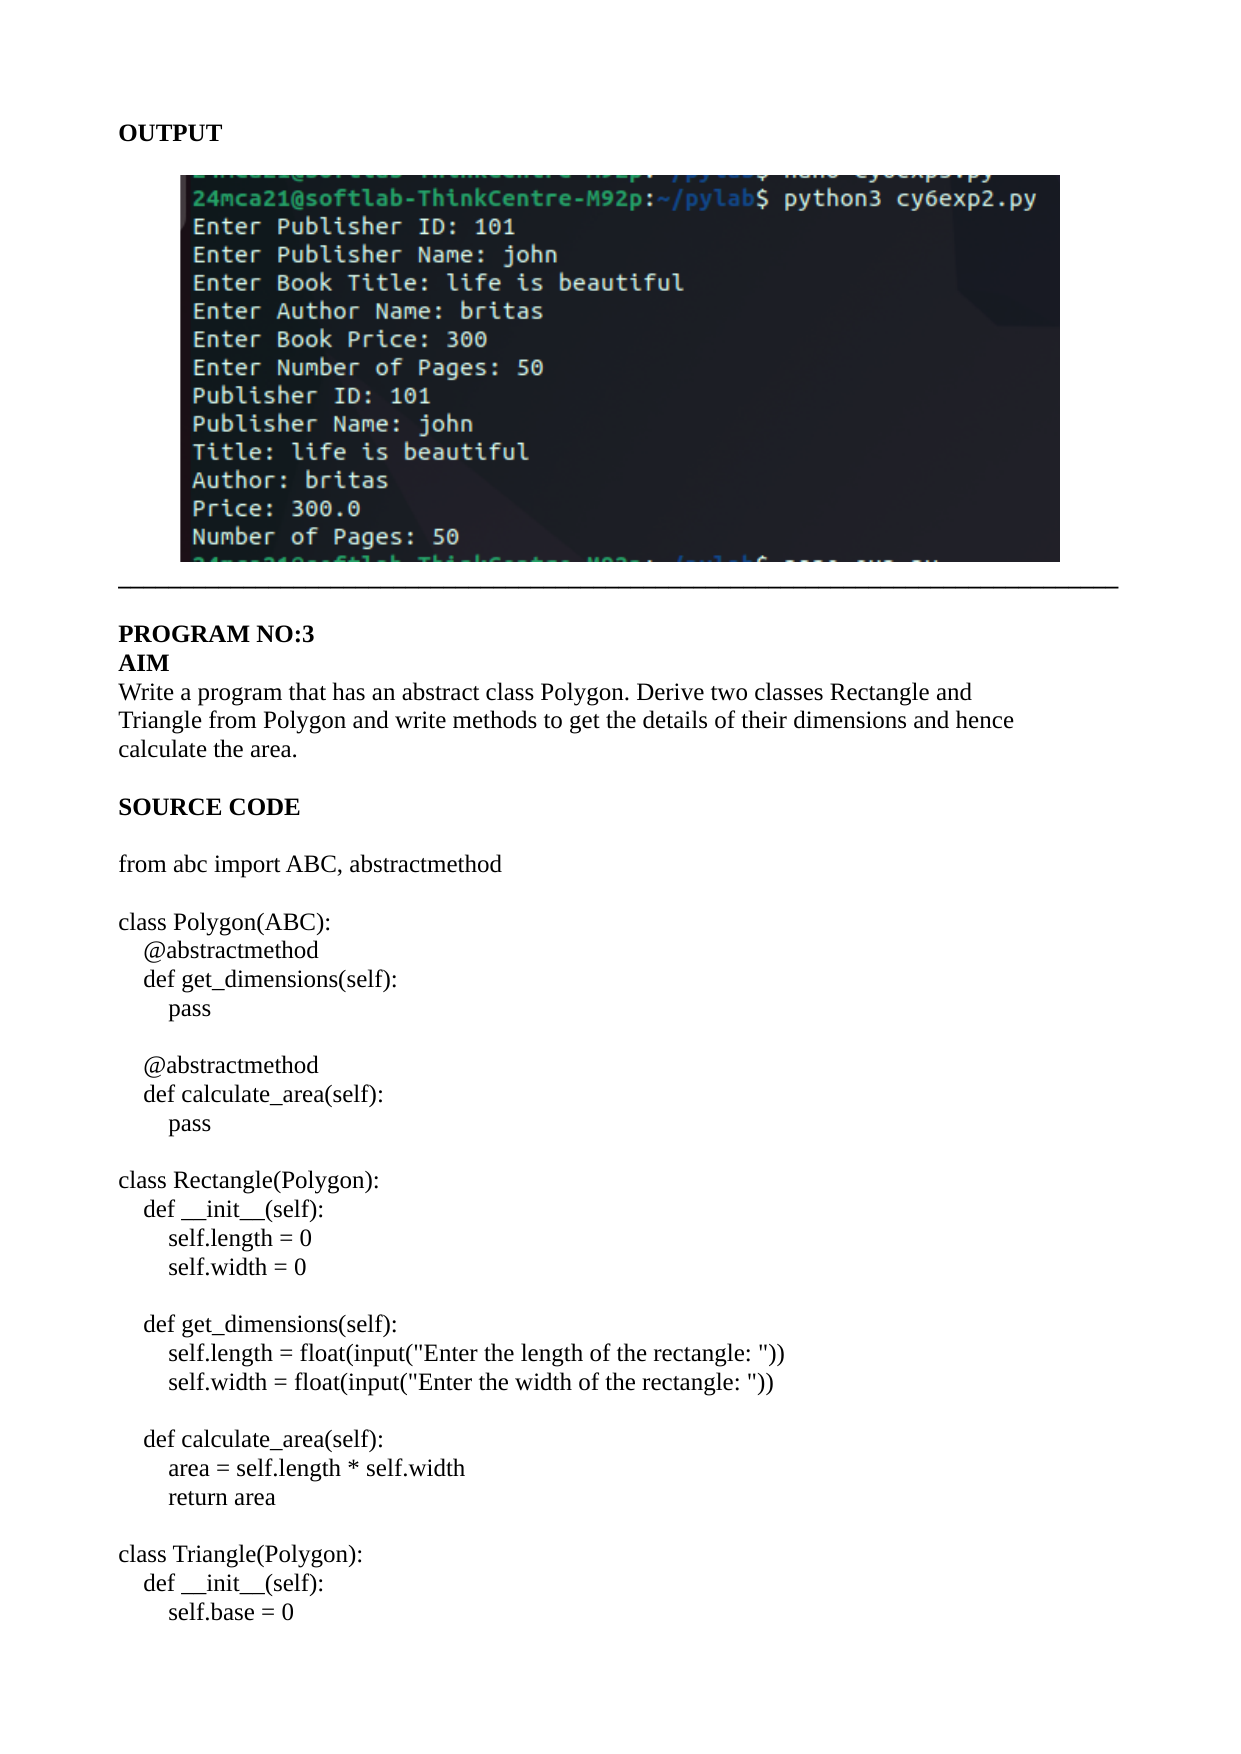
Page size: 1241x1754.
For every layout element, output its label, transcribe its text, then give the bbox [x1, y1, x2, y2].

text def __init__(self): [118, 1194, 1122, 1223]
text class Triangle(Polygon): [118, 1539, 1122, 1568]
text def calculate_area(self): [118, 1079, 1122, 1108]
picture [180, 175, 1060, 562]
text def get_dimensions(self): [118, 1309, 1122, 1338]
text PROGRAM NO:3 [118, 619, 1122, 648]
text self.width = 0 [118, 1252, 1122, 1280]
text from abc import ABC, abstractmethod [118, 849, 1122, 878]
text pass [118, 1108, 1122, 1137]
text def calculate_area(self): [118, 1424, 1122, 1453]
text calculate the area. [118, 734, 1122, 763]
text return area [118, 1482, 1122, 1510]
text self.base = 0 [118, 1597, 1122, 1625]
text ________________________________________________________________________________ [118, 176, 1122, 590]
text @abstractmethod [118, 935, 1122, 964]
text SOURCE CODE [118, 792, 1122, 820]
text self.length = float(input("Enter the length of the rectangle: ")) [118, 1338, 1122, 1367]
text Triangle from Polygon and write methods to get the details of their dimensions and hence [118, 705, 1122, 734]
text def __init__(self): [118, 1568, 1122, 1597]
text self.width = float(input("Enter the width of the rectangle: ")) [118, 1367, 1122, 1395]
text Write a program that has an abstract class Polygon. Derive two classes Rectangle and [118, 677, 1122, 705]
text class Polygon(ABC): [118, 907, 1122, 935]
text def get_dimensions(self): [118, 964, 1122, 993]
text pass [118, 993, 1122, 1022]
text AIM [118, 648, 1122, 677]
text OUTPUT [118, 118, 1122, 147]
text area = self.length * self.width [118, 1453, 1122, 1482]
text class Rectangle(Polygon): [118, 1165, 1122, 1194]
text self.length = 0 [118, 1223, 1122, 1252]
text @abstractmethod [118, 1050, 1122, 1079]
